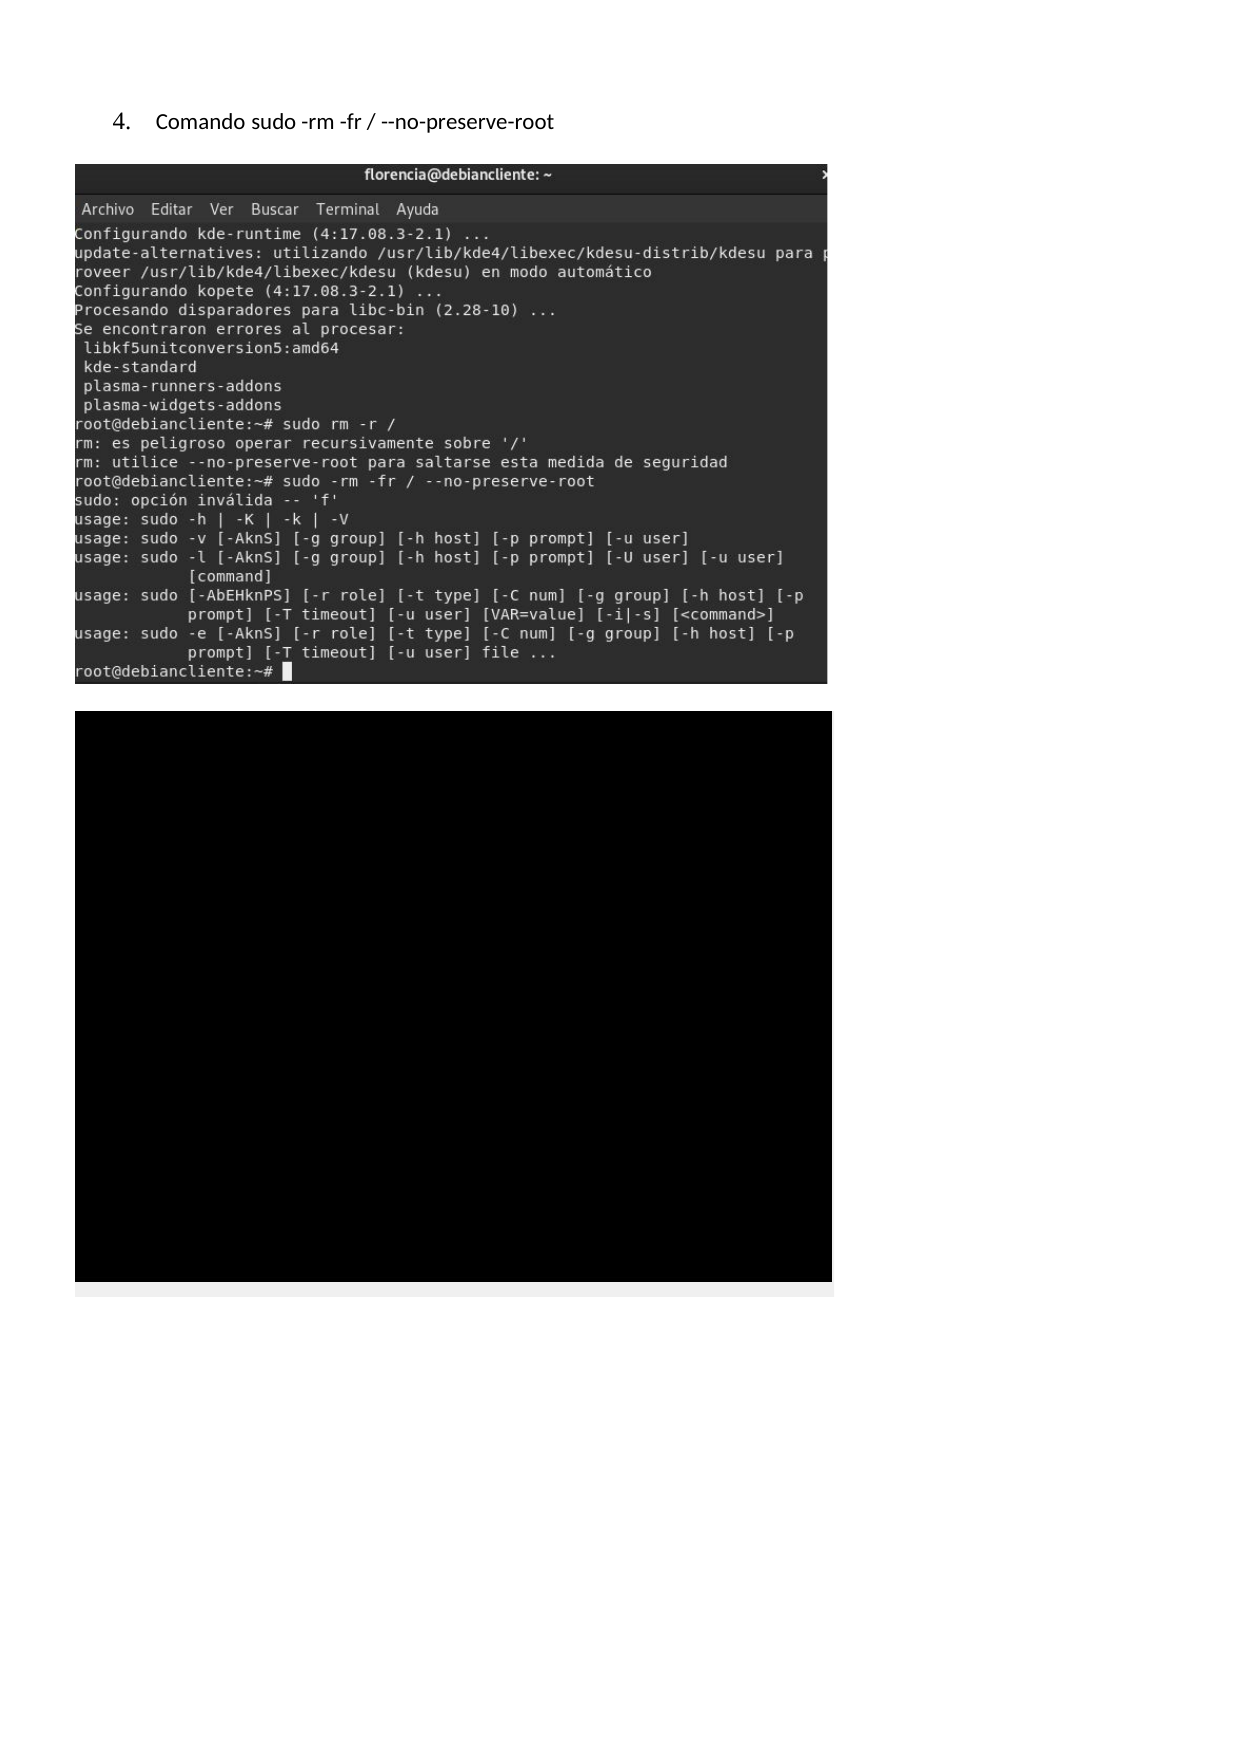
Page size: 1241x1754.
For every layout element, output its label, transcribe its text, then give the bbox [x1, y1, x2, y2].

list Comando sudo -rm -fr / --no-preserve-root [112, 106, 1165, 136]
